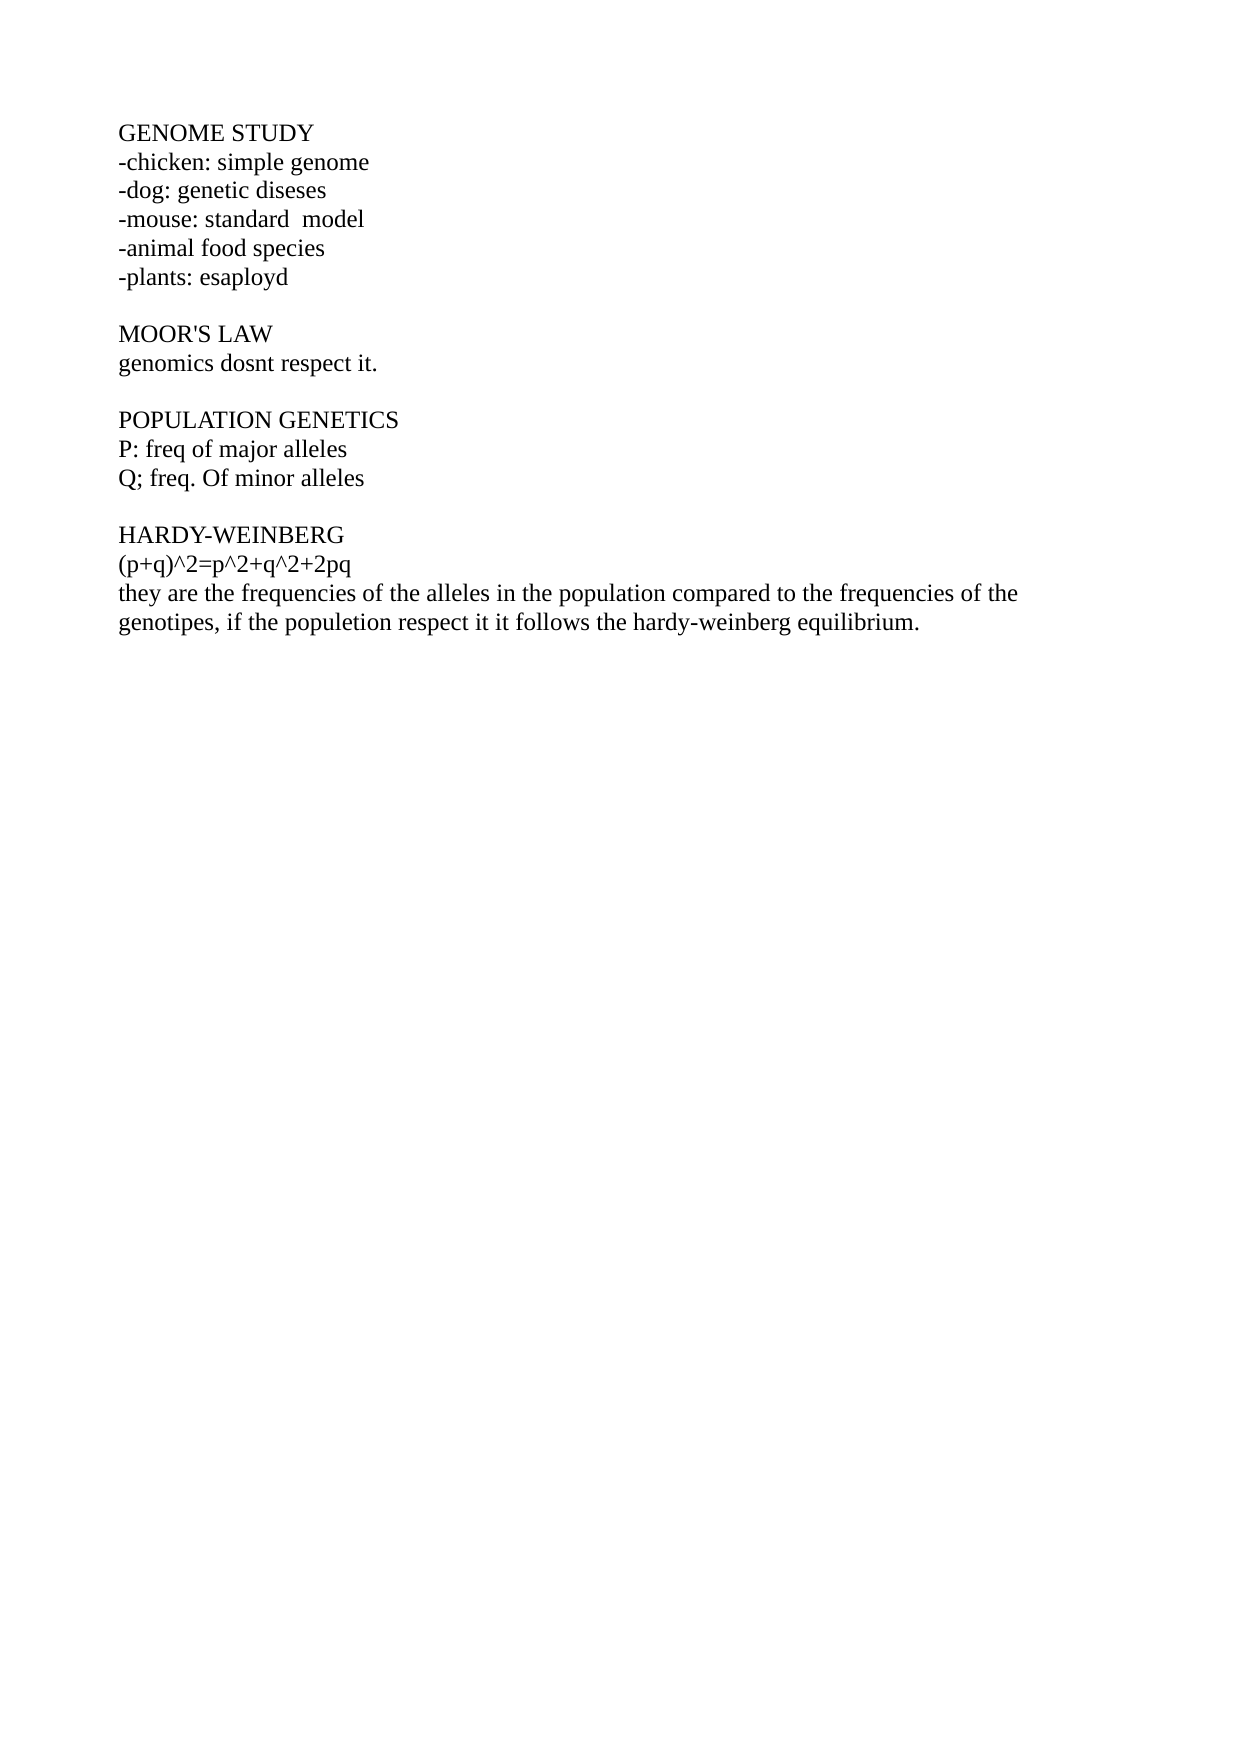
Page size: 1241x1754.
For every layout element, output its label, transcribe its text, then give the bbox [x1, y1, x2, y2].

text -dog: genetic diseses [118, 176, 1122, 204]
text -animal food species [118, 233, 1122, 262]
text P: freq of major alleles [118, 434, 1122, 463]
text GENOME STUDY [118, 118, 1122, 147]
text -mouse: standard model [118, 204, 1122, 233]
text HARDY-WEINBERG [118, 521, 1122, 549]
text they are the frequencies of the alleles in the population compared to the frequencies of the genotipes, if the populetion respect it it follows the hardy-weinberg equilibrium. [118, 578, 1122, 636]
text genomics dosnt respect it. [118, 348, 1122, 377]
text (p+q)^2=p^2+q^2+2pq [118, 549, 1122, 578]
text MOOR'S LAW [118, 319, 1122, 348]
text -chicken: simple genome [118, 147, 1122, 176]
text POPULATION GENETICS [118, 406, 1122, 434]
text -plants: esaployd [118, 262, 1122, 291]
text Q; freq. Of minor alleles [118, 463, 1122, 492]
